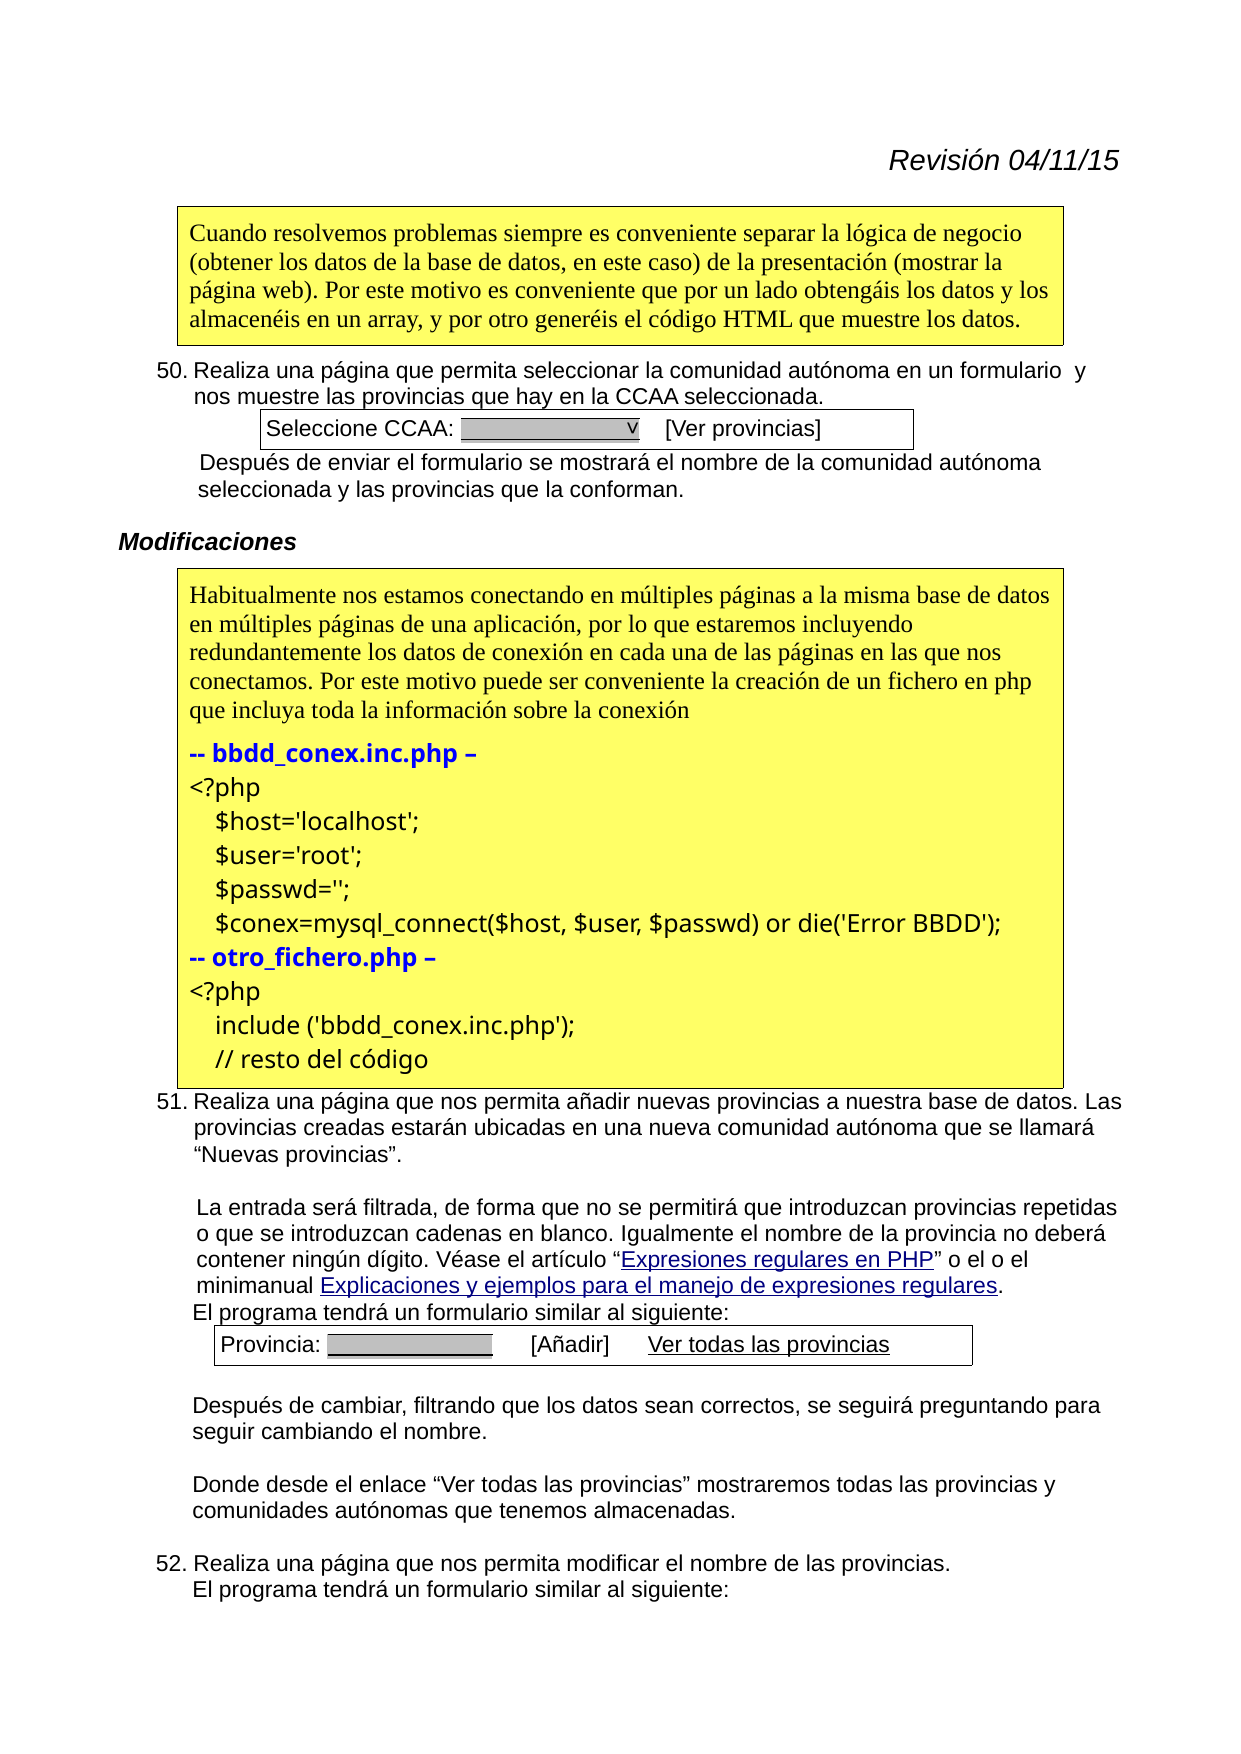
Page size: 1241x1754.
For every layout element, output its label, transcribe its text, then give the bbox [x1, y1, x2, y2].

text La entrada será filtrada, de forma que no se permitirá que introduzcan provincias repetidas o que se introduzcan cadenas en blanco. Igualmente el nombre de la provincia no deberá contener ningún dígito. Véase el artículo “Expresiones regulares en PHP” o el o el minimanual Explicaciones y ejemplos para el manejo de expresiones regulares. [196, 1193, 1122, 1299]
text -- otro_fichero.php – <?php include ('bbdd_conex.inc.php'); // resto del código [178, 928, 1063, 1088]
text El programa tendrá un formulario similar al siguiente: [192, 1576, 1122, 1602]
text Habitualmente nos estamos conectando en múltiples páginas a la misma base de datos en múltiples páginas de una aplicación, por lo que estaremos incluyendo redundantemente los datos de conexión en cada una de las páginas en las que nos conectamos. Por este motivo puede ser conveniente la creación de un fichero en php que incluya toda la información sobre la conexión [178, 569, 1063, 724]
list Realiza una página que permita seleccionar la comunidad autónoma en un formulario y nos muestre las provincias que hay en la CCAA seleccionada. [156, 357, 1122, 409]
text Donde desde el enlace “Ver todas las provincias” mostraremos todas las provincias y comunidades autónomas que tenemos almacenadas. [192, 1471, 1122, 1523]
text Después de enviar el formulario se mostrará el nombre de la comunidad autónoma seleccionada y las provincias que la conforman. [198, 449, 1122, 502]
table_header Seleccione CCAA: ˅ [Ver provincias] [261, 410, 913, 449]
text Cuando resolvemos problemas siempre es conveniente separar la lógica de negocio (obtener los datos de la base de datos, en este caso) de la presentación (mostrar la página web). Por este motivo es conveniente que por un lado obtengáis los datos y los almacenéis en un array, y por otro generéis el código HTML que muestre los datos. [178, 207, 1063, 345]
table_header Provincia: [Añadir] Ver todas las provincias [215, 1326, 972, 1365]
list Realiza una página que nos permita modificar el nombre de las provincias. [156, 1550, 1122, 1576]
subtitle Modificaciones [118, 527, 1122, 556]
list Realiza una página que nos permita añadir nuevas provincias a nuestra base de datos. Las provincias creadas estarán ubicadas en una nueva comunidad autónoma que se llamará “Nuevas provincias”. [156, 1088, 1122, 1167]
text -- bbdd_conex.inc.php – <?php $host='localhost'; $user='root'; $passwd=''; $conex=mysql_connect($host, $user, $passwd) or die('Error BBDD'); [178, 724, 1063, 928]
text Después de cambiar, filtrando que los datos sean correctos, se seguirá preguntando para seguir cambiando el nombre. [192, 1392, 1122, 1444]
text El programa tendrá un formulario similar al siguiente: [192, 1299, 1122, 1325]
